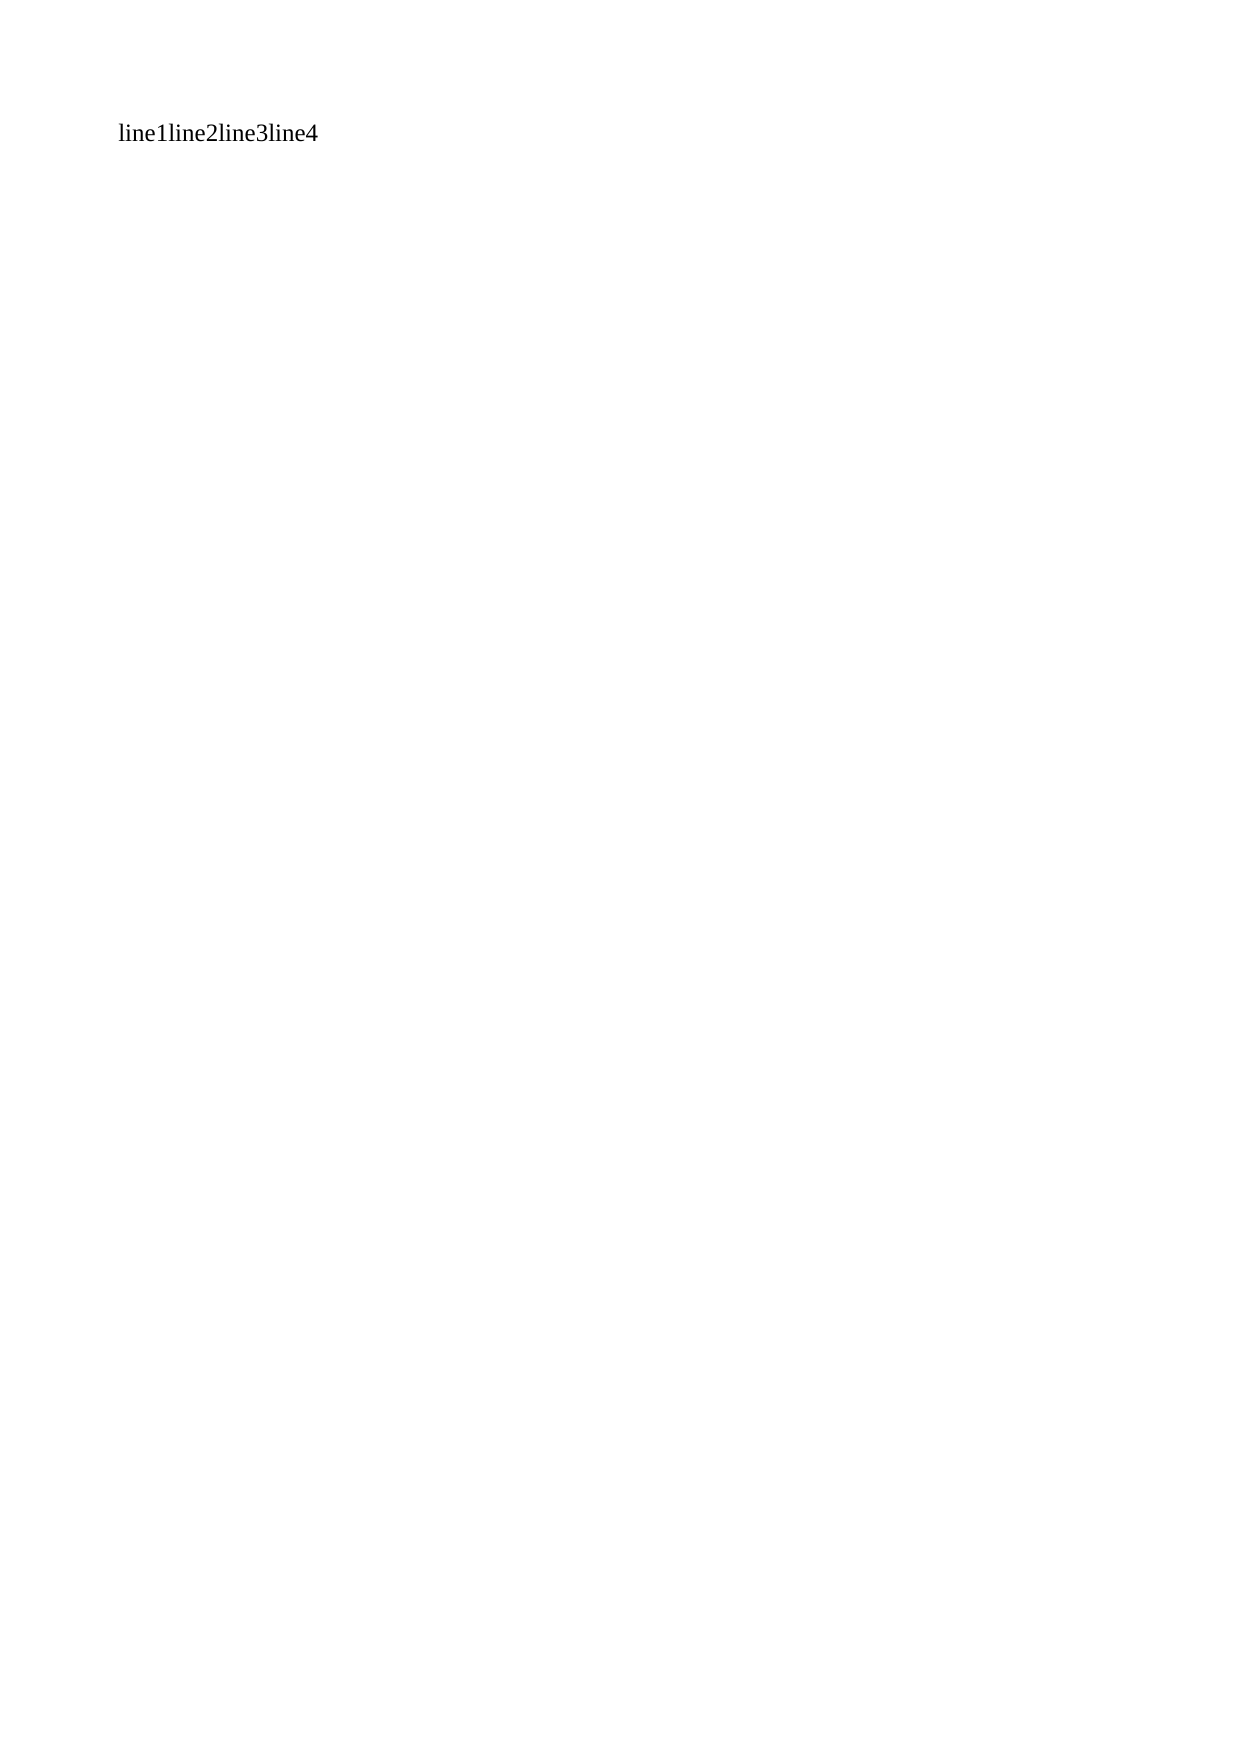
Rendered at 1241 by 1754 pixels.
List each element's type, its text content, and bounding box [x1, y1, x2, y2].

text line1line2line3line4 [118, 118, 1122, 147]
